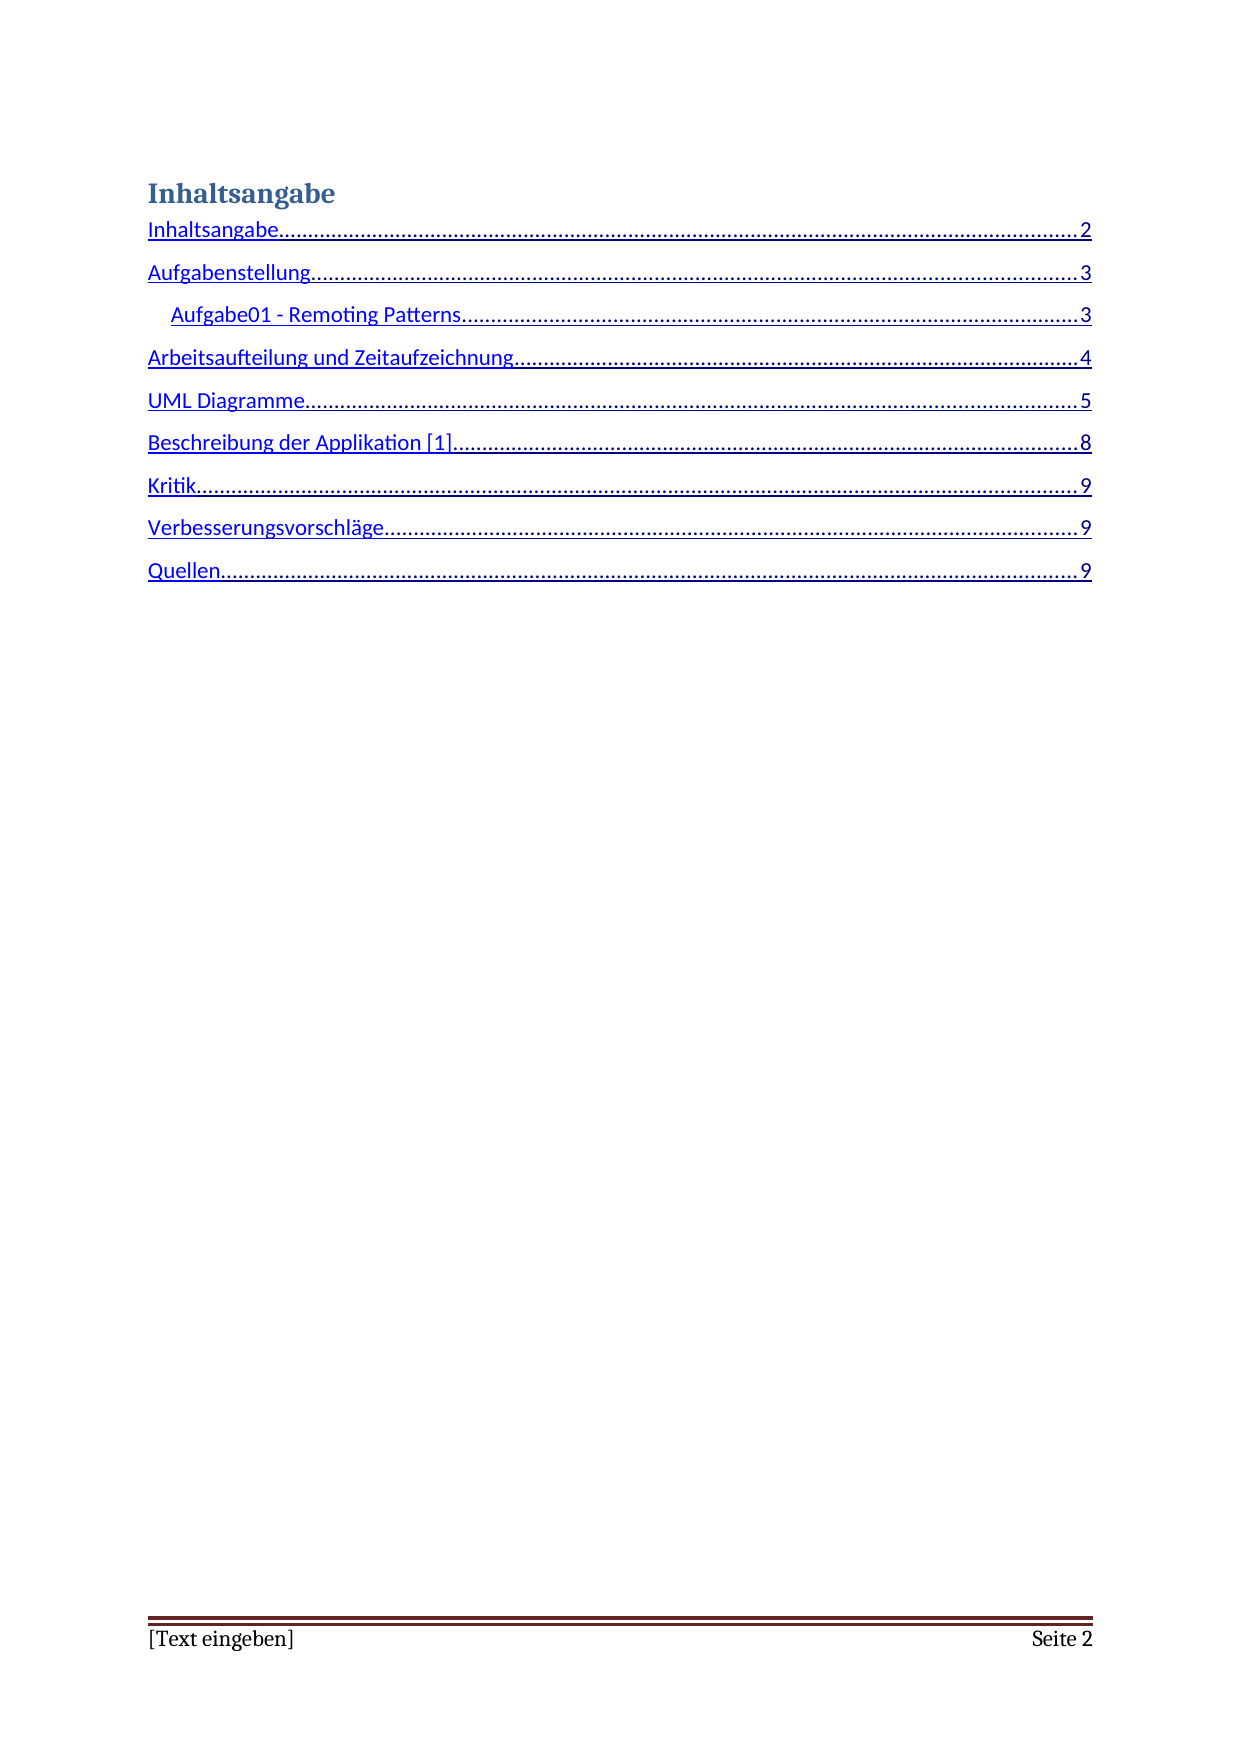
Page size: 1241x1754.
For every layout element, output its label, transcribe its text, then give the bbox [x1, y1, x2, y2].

text Aufgabenstellung 3 [148, 258, 1093, 286]
text Kritik 9 [148, 471, 1093, 499]
text Arbeitsaufteilung und Zeitaufzeichnung 4 [148, 343, 1093, 371]
text Quellen 9 [148, 556, 1093, 584]
text Inhaltsangabe [148, 177, 1093, 210]
text Inhaltsangabe 2 [148, 215, 1093, 243]
text Aufgabe01 - Remoting Patterns 3 [171, 301, 1093, 328]
text UML Diagramme 5 [148, 386, 1093, 414]
text Beschreibung der Applikation [1] 8 [148, 428, 1093, 456]
text Verbesserungsvorschläge 9 [148, 513, 1093, 542]
